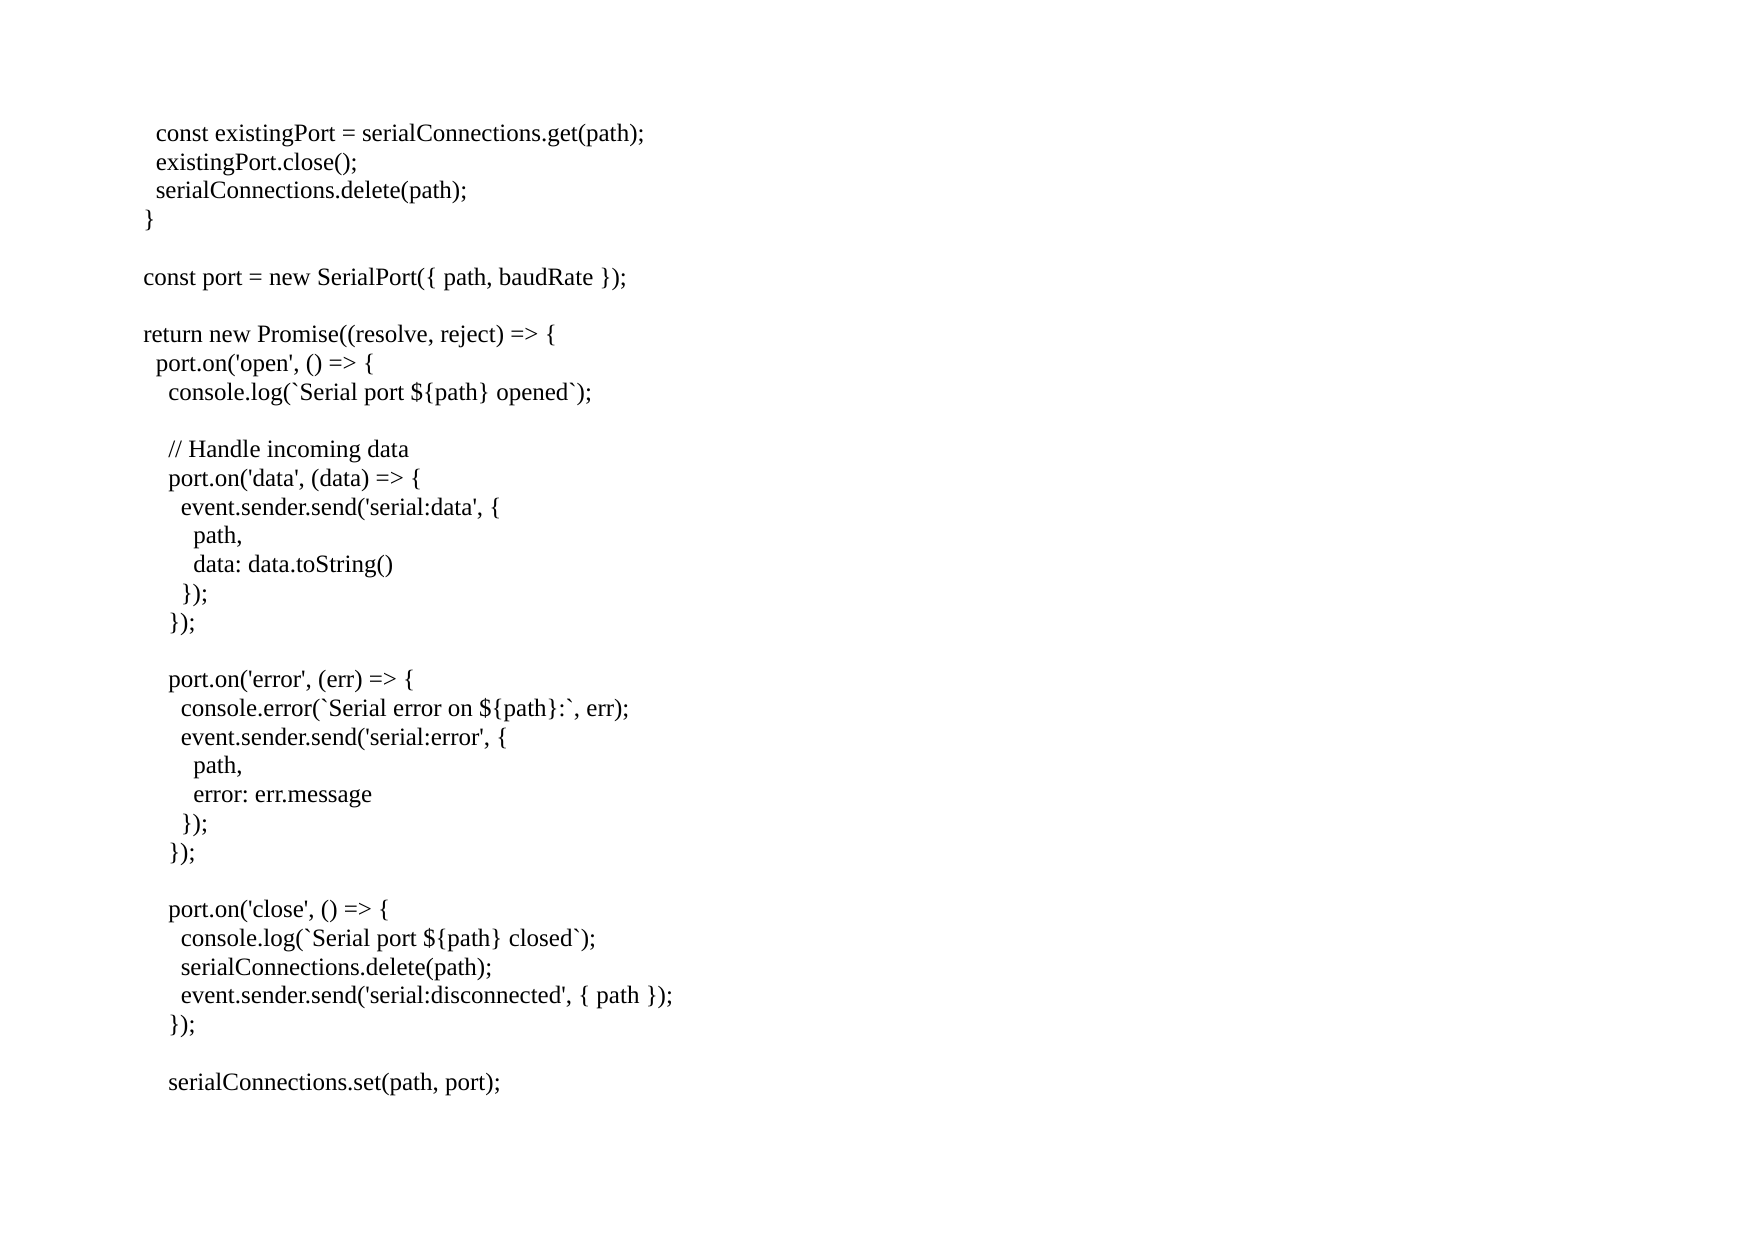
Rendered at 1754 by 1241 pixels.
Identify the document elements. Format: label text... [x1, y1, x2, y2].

text event.sender.send('serial:disconnected', { path }); [118, 981, 1636, 1009]
text return new Promise((resolve, reject) => { [118, 319, 1636, 348]
text error: err.message [118, 779, 1636, 808]
text port.on('open', () => { [118, 348, 1636, 377]
text port.on('error', (err) => { [118, 664, 1636, 693]
text event.sender.send('serial:error', { [118, 722, 1636, 751]
text // Handle incoming data [118, 434, 1636, 463]
text const existingPort = serialConnections.get(path); [118, 118, 1636, 147]
text port.on('data', (data) => { [118, 463, 1636, 492]
text }); [118, 837, 1636, 866]
text console.log(`Serial port ${path} closed`); [118, 923, 1636, 952]
text }); [118, 1009, 1636, 1038]
text console.error(`Serial error on ${path}:`, err); [118, 693, 1636, 722]
text serialConnections.delete(path); [118, 952, 1636, 981]
text const port = new SerialPort({ path, baudRate }); [118, 262, 1636, 291]
text }); [118, 607, 1636, 636]
text console.log(`Serial port ${path} opened`); [118, 377, 1636, 406]
text existingPort.close(); [118, 147, 1636, 176]
text data: data.toString() [118, 549, 1636, 578]
text }); [118, 808, 1636, 837]
text path, [118, 751, 1636, 779]
text }); [118, 578, 1636, 607]
text serialConnections.set(path, port); [118, 1067, 1636, 1096]
text } [118, 204, 1636, 233]
text path, [118, 521, 1636, 549]
text serialConnections.delete(path); [118, 176, 1636, 204]
text event.sender.send('serial:data', { [118, 492, 1636, 521]
text port.on('close', () => { [118, 894, 1636, 923]
